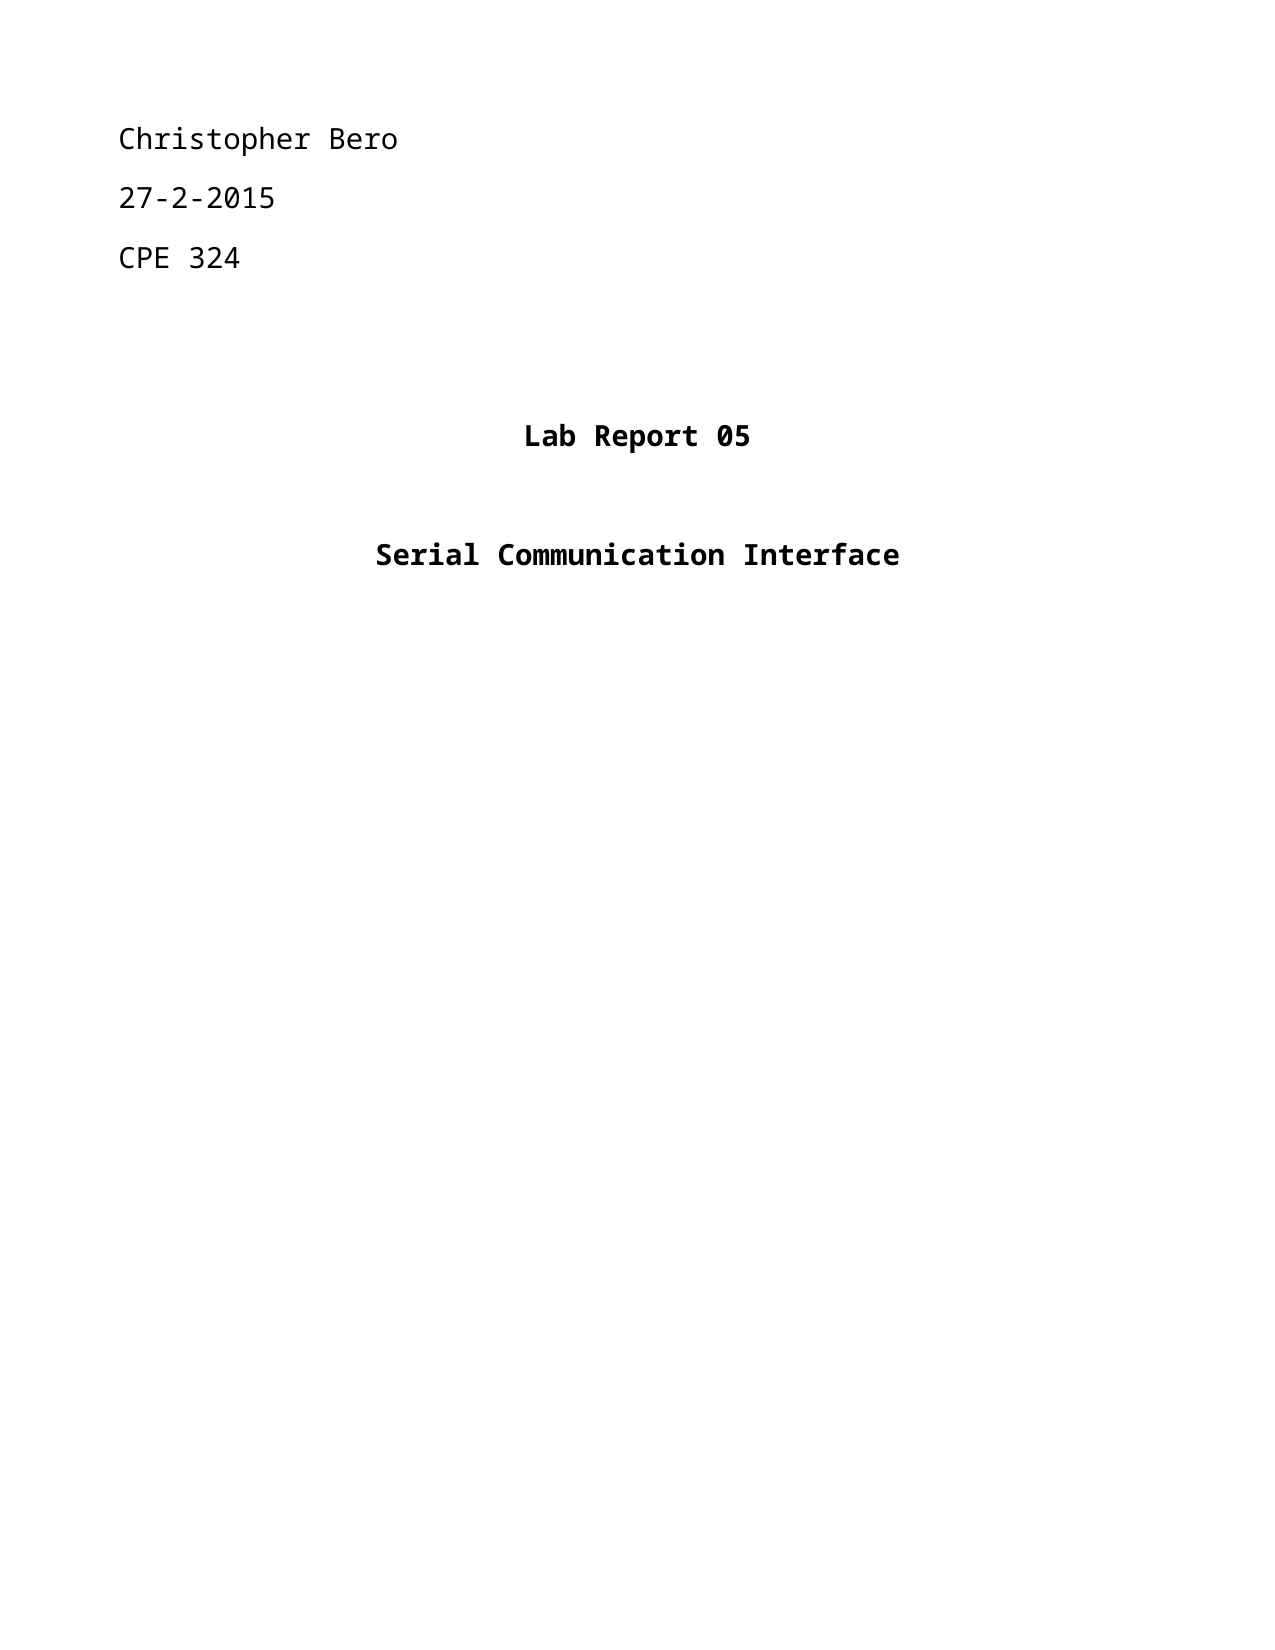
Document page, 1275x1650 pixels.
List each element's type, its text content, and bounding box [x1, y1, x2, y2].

text Lab Report 05 [118, 416, 1157, 455]
text Christopher Bero [118, 118, 1157, 158]
text 27-2-2015 [118, 178, 1157, 217]
text Serial Communication Interface [118, 534, 1157, 574]
text CPE 324 [118, 237, 1157, 277]
